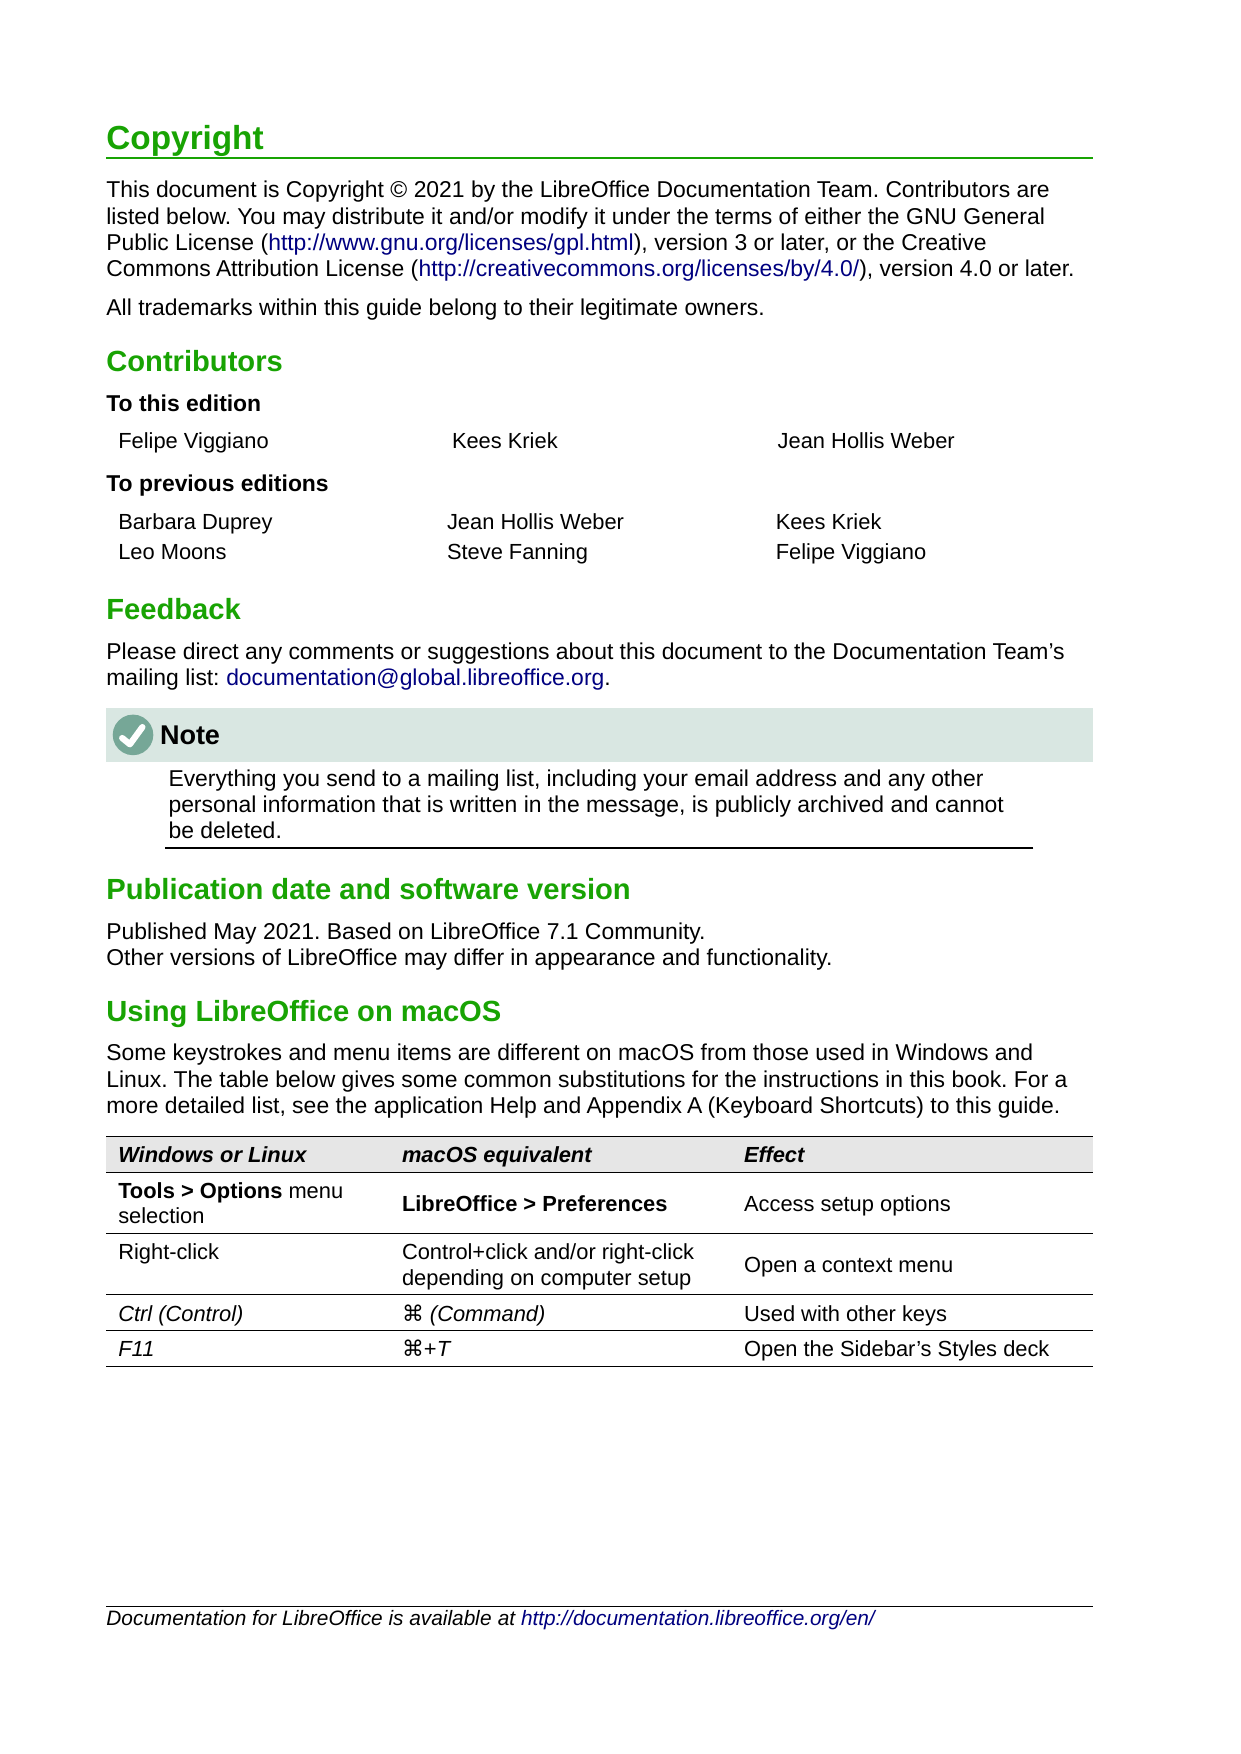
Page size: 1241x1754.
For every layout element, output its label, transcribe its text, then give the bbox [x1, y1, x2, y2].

text Some keystrokes and menu items are different on macOS from those used in Windows and Linux. The table below gives some common substitutions for the instructions in this book. For a more detailed list, see the application Help and Appendix A (Keyboard Shortcuts) to this guide. [106, 1039, 1093, 1118]
text This document is Copyright © 2021 by the LibreOffice Documentation Team. Contributors are listed below. You may distribute it and/or modify it under the terms of either the GNU General Public License (http://www.gnu.org/licenses/gpl.html), version 3 or later, or the Creative Commons Attribution License (http://creativecommons.org/licenses/by/4.0/), version 4.0 or later. [106, 176, 1093, 282]
table_cell ⌘+T [390, 1331, 732, 1366]
table_header Jean Hollis Weber [766, 429, 1093, 458]
text Published May 2021. Based on LibreOffice 7.1 Community. Other versions of LibreOffice may differ in appearance and functionality. [106, 918, 1093, 970]
table_header Felipe Viggiano [106, 429, 440, 458]
table_cell Used with other keys [732, 1295, 1093, 1330]
table_cell Tools > Options menu selection [106, 1173, 390, 1233]
subtitle Publication date and software version [106, 872, 1093, 906]
table_cell LibreOffice > Preferences [390, 1173, 732, 1233]
text Please direct any comments or suggestions about this document to the Documentation Team’s mailing list: documentation@global.libreoffice.org. [106, 638, 1093, 690]
table_cell F11 [106, 1331, 390, 1366]
table_header Kees Kriek [764, 509, 1093, 539]
text To previous editions [106, 470, 1093, 496]
table_cell Open a context menu [732, 1234, 1093, 1294]
table_header Windows or Linux [106, 1137, 390, 1172]
subtitle Using LibreOffice on macOS [106, 994, 1093, 1028]
table_header Kees Kriek [440, 429, 766, 458]
table_cell Right-click [106, 1234, 390, 1294]
subtitle Copyright [106, 118, 1093, 157]
text To this edition [106, 389, 1093, 416]
table_header macOS equivalent [390, 1137, 732, 1172]
table_cell Access setup options [732, 1173, 1093, 1233]
table_cell Ctrl (Control) [106, 1295, 390, 1330]
table_cell Control+click and/or right-click depending on computer setup [390, 1234, 732, 1294]
table_cell ⌘ (Command) [390, 1295, 732, 1330]
text Everything you send to a mailing list, including your email address and any other personal information that is written in the message, is publicly archived and cannot be deleted. [165, 762, 1033, 847]
table_cell Felipe Viggiano [764, 539, 1093, 569]
table_cell Open the Sidebar’s Styles deck [732, 1331, 1093, 1366]
text All trademarks within this guide belong to their legitimate owners. [106, 294, 1093, 321]
subtitle Contributors [106, 344, 1093, 378]
subtitle Note [106, 708, 1093, 762]
table_cell Leo Moons [106, 539, 435, 569]
subtitle Feedback [106, 592, 1093, 626]
table_header Effect [732, 1137, 1093, 1172]
table_header Barbara Duprey [106, 509, 435, 539]
table_header Jean Hollis Weber [435, 509, 764, 539]
table_cell Steve Fanning [435, 539, 764, 569]
